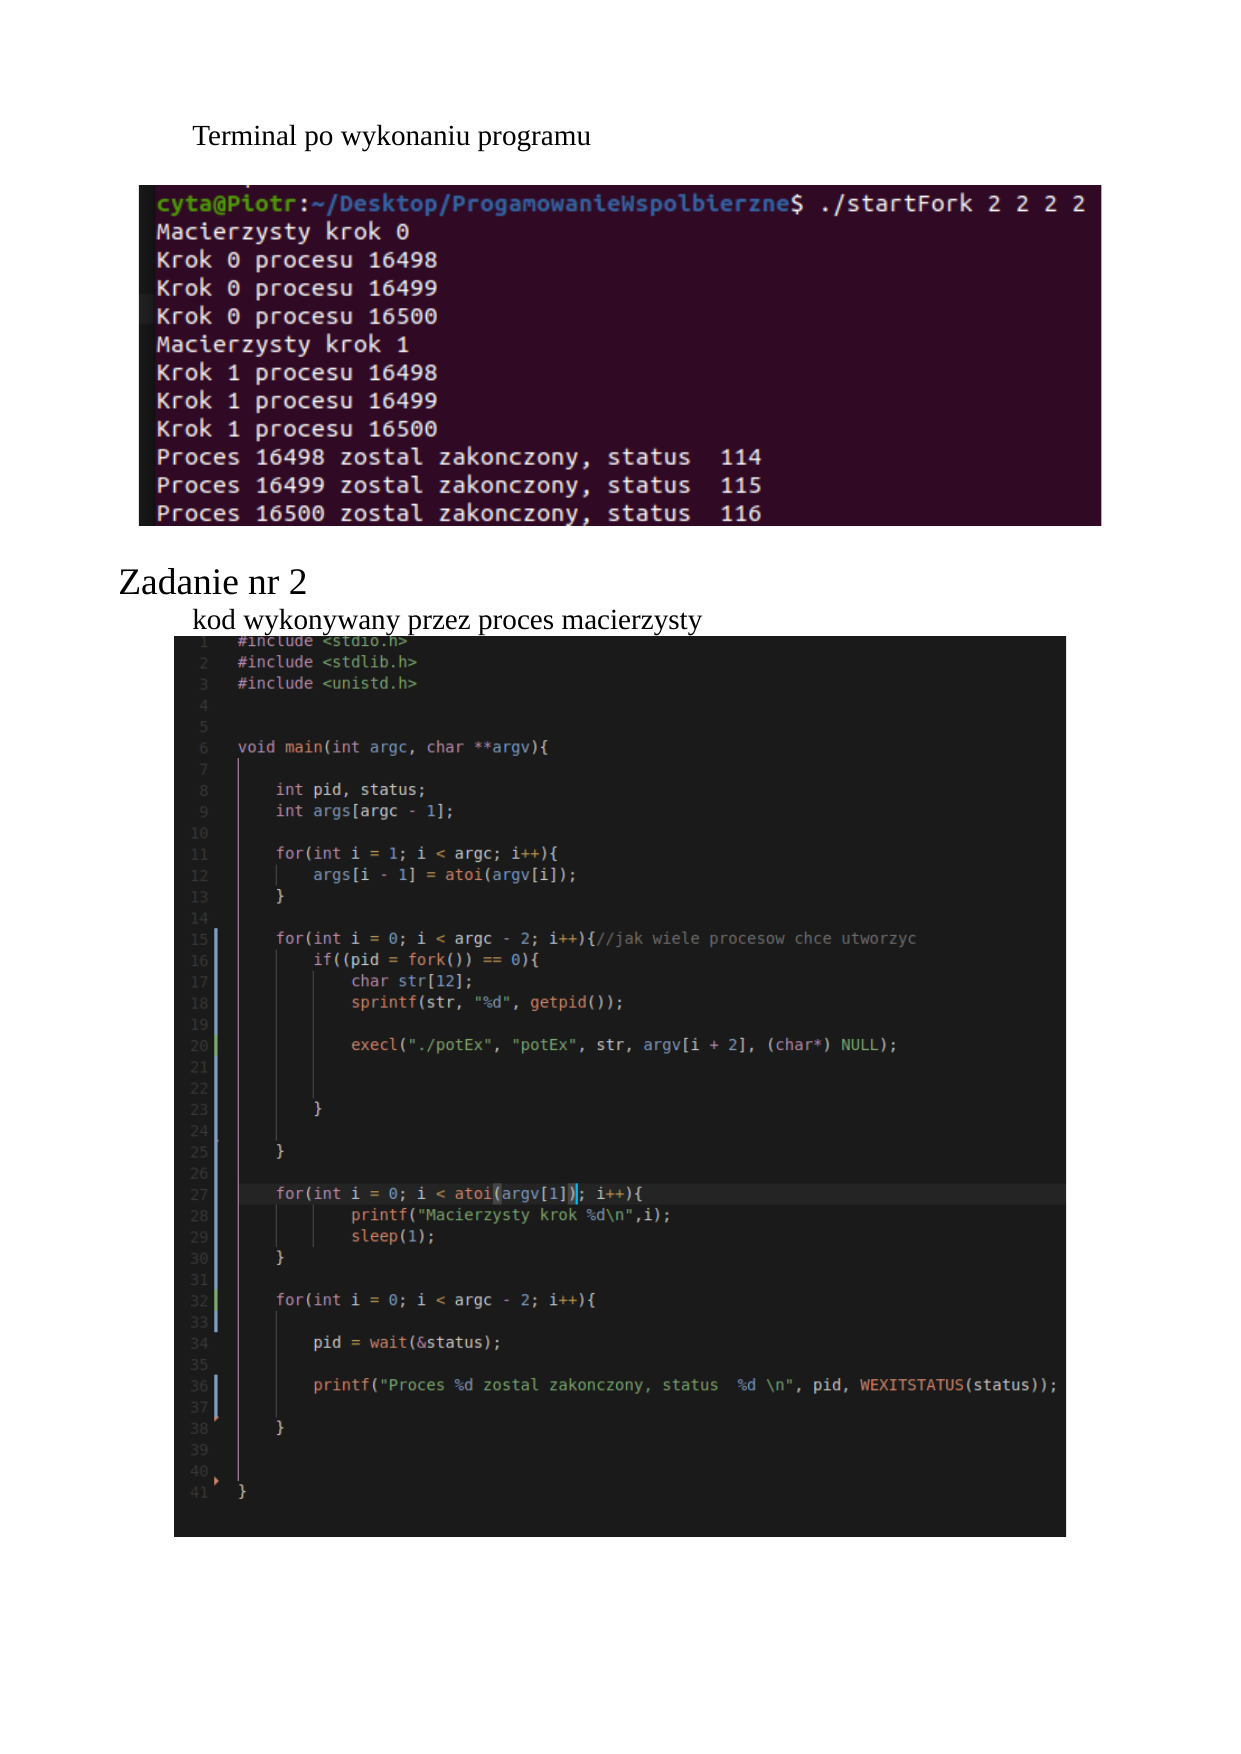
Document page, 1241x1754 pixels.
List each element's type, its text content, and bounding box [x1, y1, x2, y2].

picture [138, 185, 1102, 526]
text Zadanie nr 2 [118, 559, 1122, 602]
text kod wykonywany przez proces macierzysty [118, 602, 1122, 636]
text Terminal po wykonaniu programu [118, 118, 1122, 152]
picture [174, 636, 1067, 1537]
